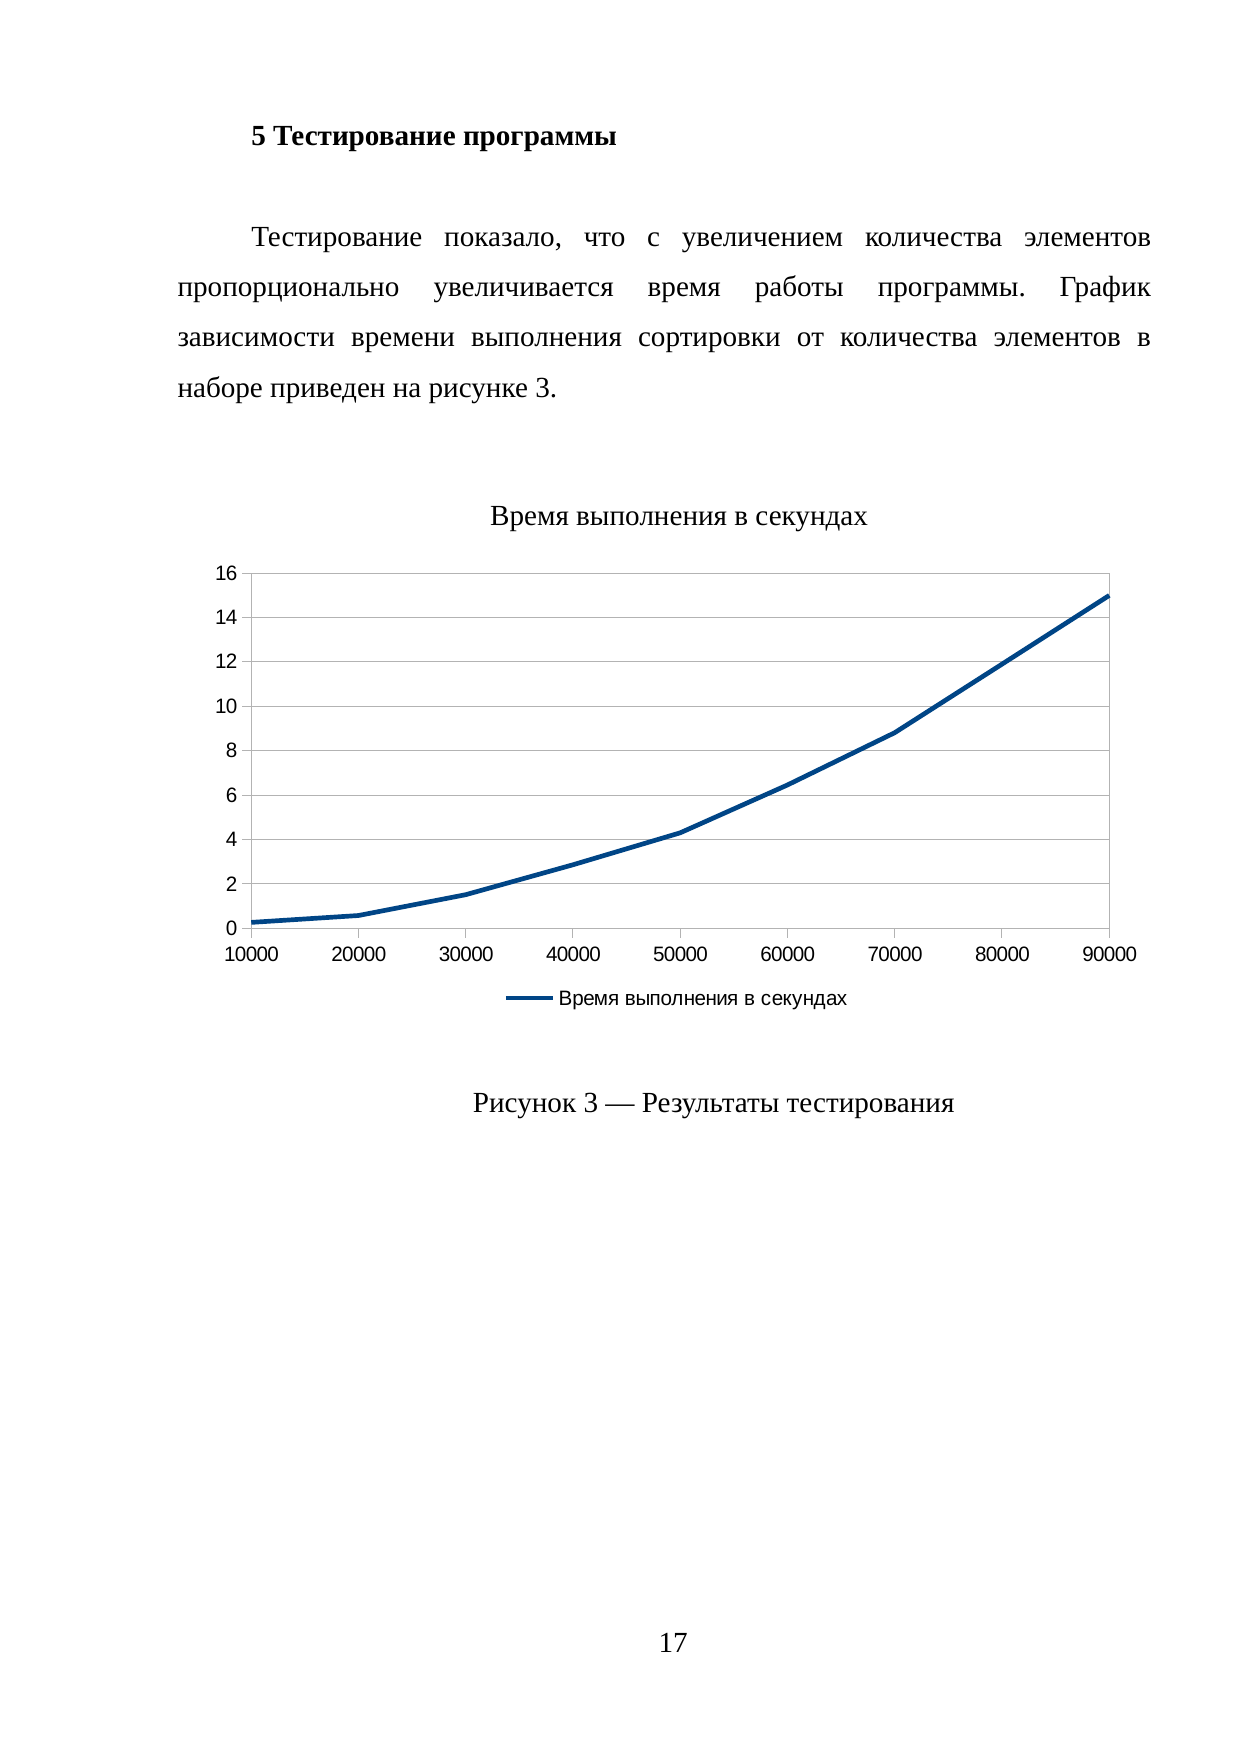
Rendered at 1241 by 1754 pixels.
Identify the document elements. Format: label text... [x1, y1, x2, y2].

text 5 Тестирование программы [177, 118, 1152, 152]
text Время выполнения в секундах [194, 498, 1139, 532]
text Рисунок 3 — Результаты тестирования [177, 1085, 1152, 1118]
text Тестирование показало, что с увеличением количества элементов пропорционально увеличивается время работы программы. График зависимости времени выполнения сортировки от количества элементов в наборе приведен на рисунке 3. [177, 219, 1152, 403]
